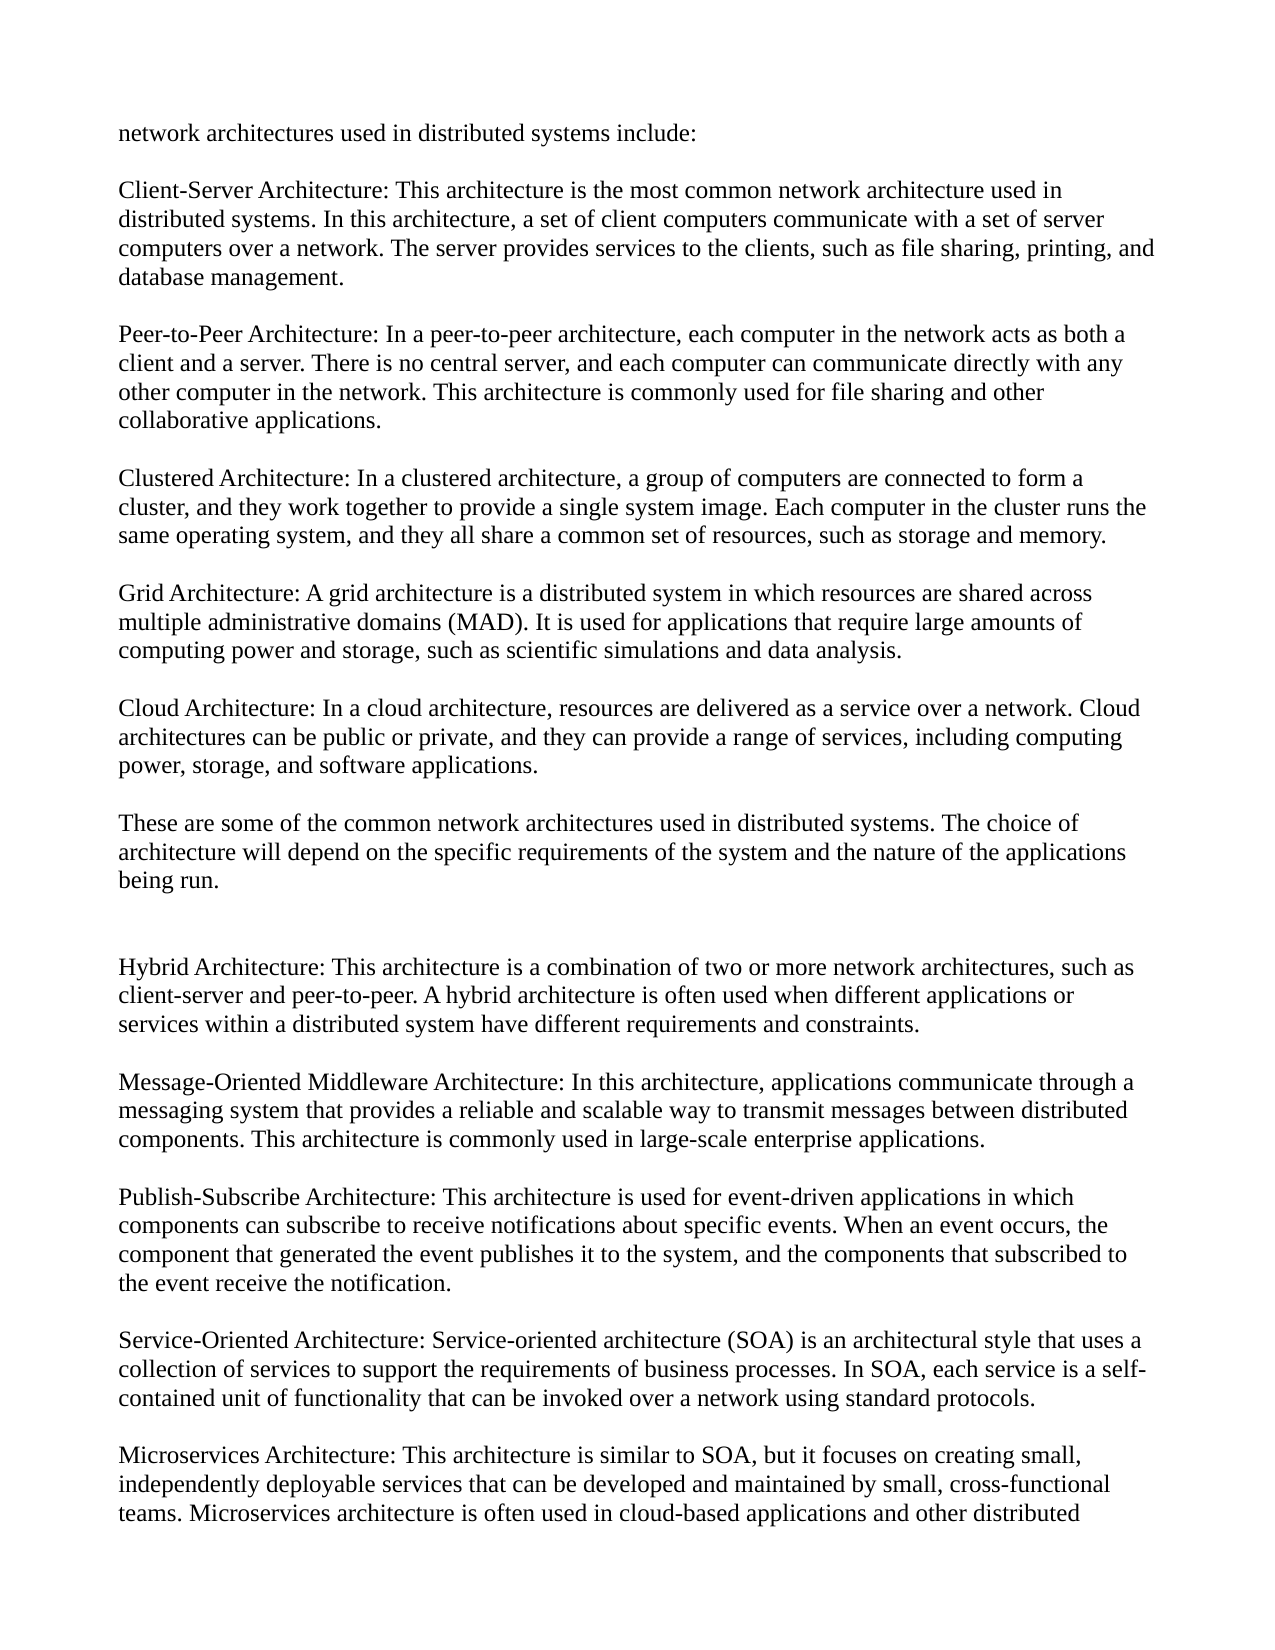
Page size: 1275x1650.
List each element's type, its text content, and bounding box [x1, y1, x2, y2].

text Clustered Architecture: In a clustered architecture, a group of computers are connected to form a cluster, and they work together to provide a single system image. Each computer in the cluster runs the same operating system, and they all share a common set of resources, such as storage and memory. [118, 463, 1157, 549]
text Service-Oriented Architecture: Service-oriented architecture (SOA) is an architectural style that uses a collection of services to support the requirements of business processes. In SOA, each service is a self-contained unit of functionality that can be invoked over a network using standard protocols. [118, 1326, 1157, 1412]
text Hybrid Architecture: This architecture is a combination of two or more network architectures, such as client-server and peer-to-peer. A hybrid architecture is often used when different applications or services within a distributed system have different requirements and constraints. [118, 952, 1157, 1038]
text Publish-Subscribe Architecture: This architecture is used for event-driven applications in which components can subscribe to receive notifications about specific events. When an event occurs, the component that generated the event publishes it to the system, and the components that subscribed to the event receive the notification. [118, 1182, 1157, 1297]
text These are some of the common network architectures used in distributed systems. The choice of architecture will depend on the specific requirements of the system and the nature of the applications being run. [118, 808, 1157, 894]
text Grid Architecture: A grid architecture is a distributed system in which resources are shared across multiple administrative domains (MAD). It is used for applications that require large amounts of computing power and storage, such as scientific simulations and data analysis. [118, 578, 1157, 664]
text Message-Oriented Middleware Architecture: In this architecture, applications communicate through a messaging system that provides a reliable and scalable way to transmit messages between distributed components. This architecture is commonly used in large-scale enterprise applications. [118, 1067, 1157, 1153]
text Microservices Architecture: This architecture is similar to SOA, but it focuses on creating small, independently deployable services that can be developed and maintained by small, cross-functional teams. Microservices architecture is often used in cloud-based applications and other distributed [118, 1441, 1157, 1527]
text network architectures used in distributed systems include: [118, 118, 1157, 147]
text Peer-to-Peer Architecture: In a peer-to-peer architecture, each computer in the network acts as both a client and a server. There is no central server, and each computer can communicate directly with any other computer in the network. This architecture is commonly used for file sharing and other collaborative applications. [118, 319, 1157, 434]
text Cloud Architecture: In a cloud architecture, resources are delivered as a service over a network. Cloud architectures can be public or private, and they can provide a range of services, including computing power, storage, and software applications. [118, 693, 1157, 779]
text Client-Server Architecture: This architecture is the most common network architecture used in distributed systems. In this architecture, a set of client computers communicate with a set of server computers over a network. The server provides services to the clients, such as file sharing, printing, and database management. [118, 176, 1157, 291]
